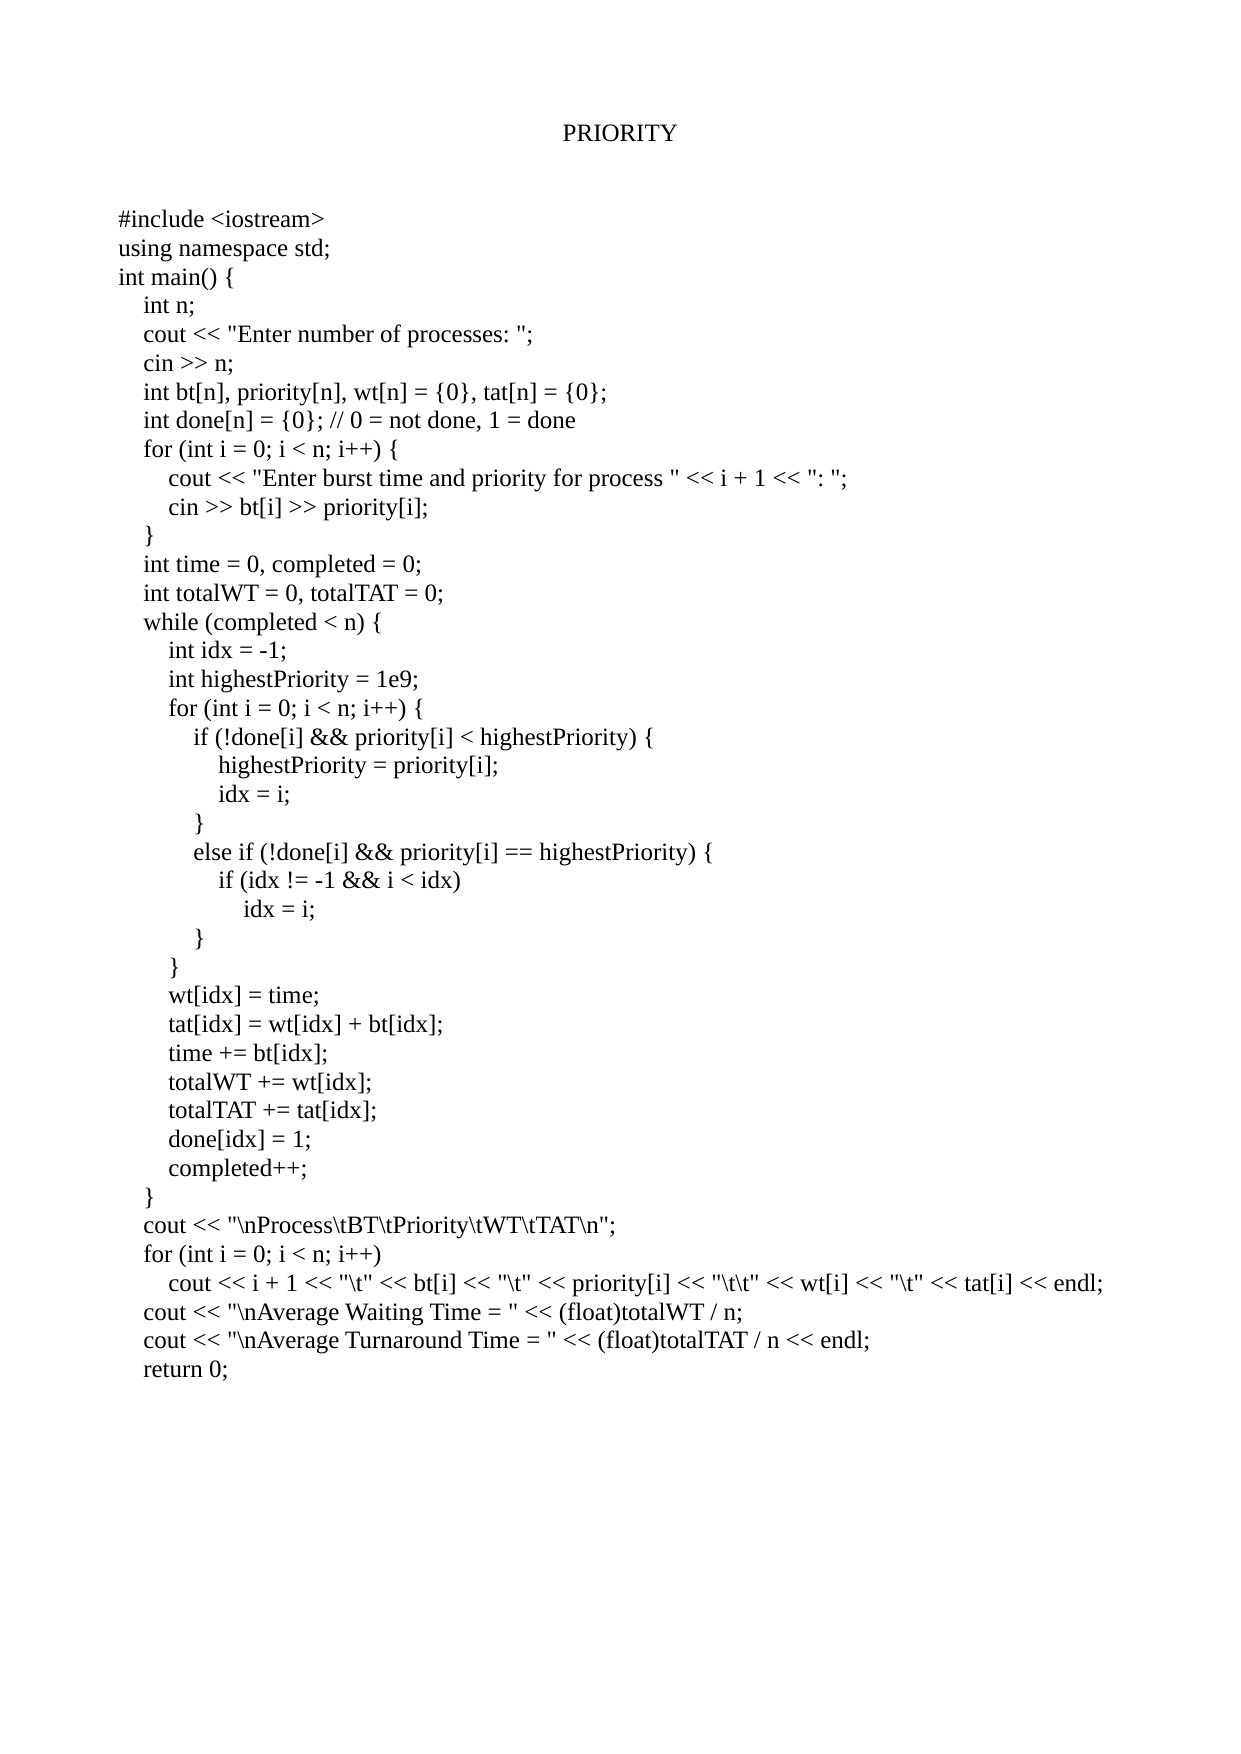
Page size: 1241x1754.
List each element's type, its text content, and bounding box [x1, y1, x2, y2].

text idx = i; [118, 779, 1122, 808]
text done[idx] = 1; [118, 1124, 1122, 1153]
text totalTAT += tat[idx]; [118, 1096, 1122, 1124]
text completed++; [118, 1153, 1122, 1182]
text int time = 0, completed = 0; [118, 549, 1122, 578]
text } [118, 808, 1122, 837]
text int main() { [118, 262, 1122, 291]
text } [118, 923, 1122, 952]
text cout << "\nAverage Waiting Time = " << (float)totalWT / n; [118, 1297, 1122, 1326]
text highestPriority = priority[i]; [118, 751, 1122, 779]
text using namespace std; [118, 233, 1122, 262]
text wt[idx] = time; [118, 981, 1122, 1009]
text cin >> bt[i] >> priority[i]; [118, 492, 1122, 521]
text return 0; [118, 1354, 1122, 1383]
text if (!done[i] && priority[i] < highestPriority) { [118, 722, 1122, 751]
text int totalWT = 0, totalTAT = 0; [118, 578, 1122, 607]
text totalWT += wt[idx]; [118, 1067, 1122, 1096]
text cout << "\nProcess\tBT\tPriority\tWT\tTAT\n"; [118, 1211, 1122, 1239]
text PRIORITY [118, 118, 1122, 147]
text } [118, 521, 1122, 549]
text tat[idx] = wt[idx] + bt[idx]; [118, 1009, 1122, 1038]
text } [118, 952, 1122, 981]
text int bt[n], priority[n], wt[n] = {0}, tat[n] = {0}; [118, 377, 1122, 406]
text cout << i + 1 << "\t" << bt[i] << "\t" << priority[i] << "\t\t" << wt[i] << "\t" << tat[i] << endl; [118, 1268, 1122, 1297]
text int highestPriority = 1e9; [118, 664, 1122, 693]
text if (idx != -1 && i < idx) [118, 866, 1122, 894]
text for (int i = 0; i < n; i++) [118, 1239, 1122, 1268]
text cout << "Enter burst time and priority for process " << i + 1 << ": "; [118, 463, 1122, 492]
text for (int i = 0; i < n; i++) { [118, 693, 1122, 722]
text for (int i = 0; i < n; i++) { [118, 434, 1122, 463]
text cin >> n; [118, 348, 1122, 377]
text idx = i; [118, 894, 1122, 923]
text } [118, 1182, 1122, 1211]
text time += bt[idx]; [118, 1038, 1122, 1067]
text int done[n] = {0}; // 0 = not done, 1 = done [118, 406, 1122, 434]
text int n; [118, 291, 1122, 319]
text else if (!done[i] && priority[i] == highestPriority) { [118, 837, 1122, 866]
text while (completed < n) { [118, 607, 1122, 636]
text #include <iostream> [118, 204, 1122, 233]
text int idx = -1; [118, 636, 1122, 664]
text cout << "Enter number of processes: "; [118, 319, 1122, 348]
text cout << "\nAverage Turnaround Time = " << (float)totalTAT / n << endl; [118, 1326, 1122, 1354]
